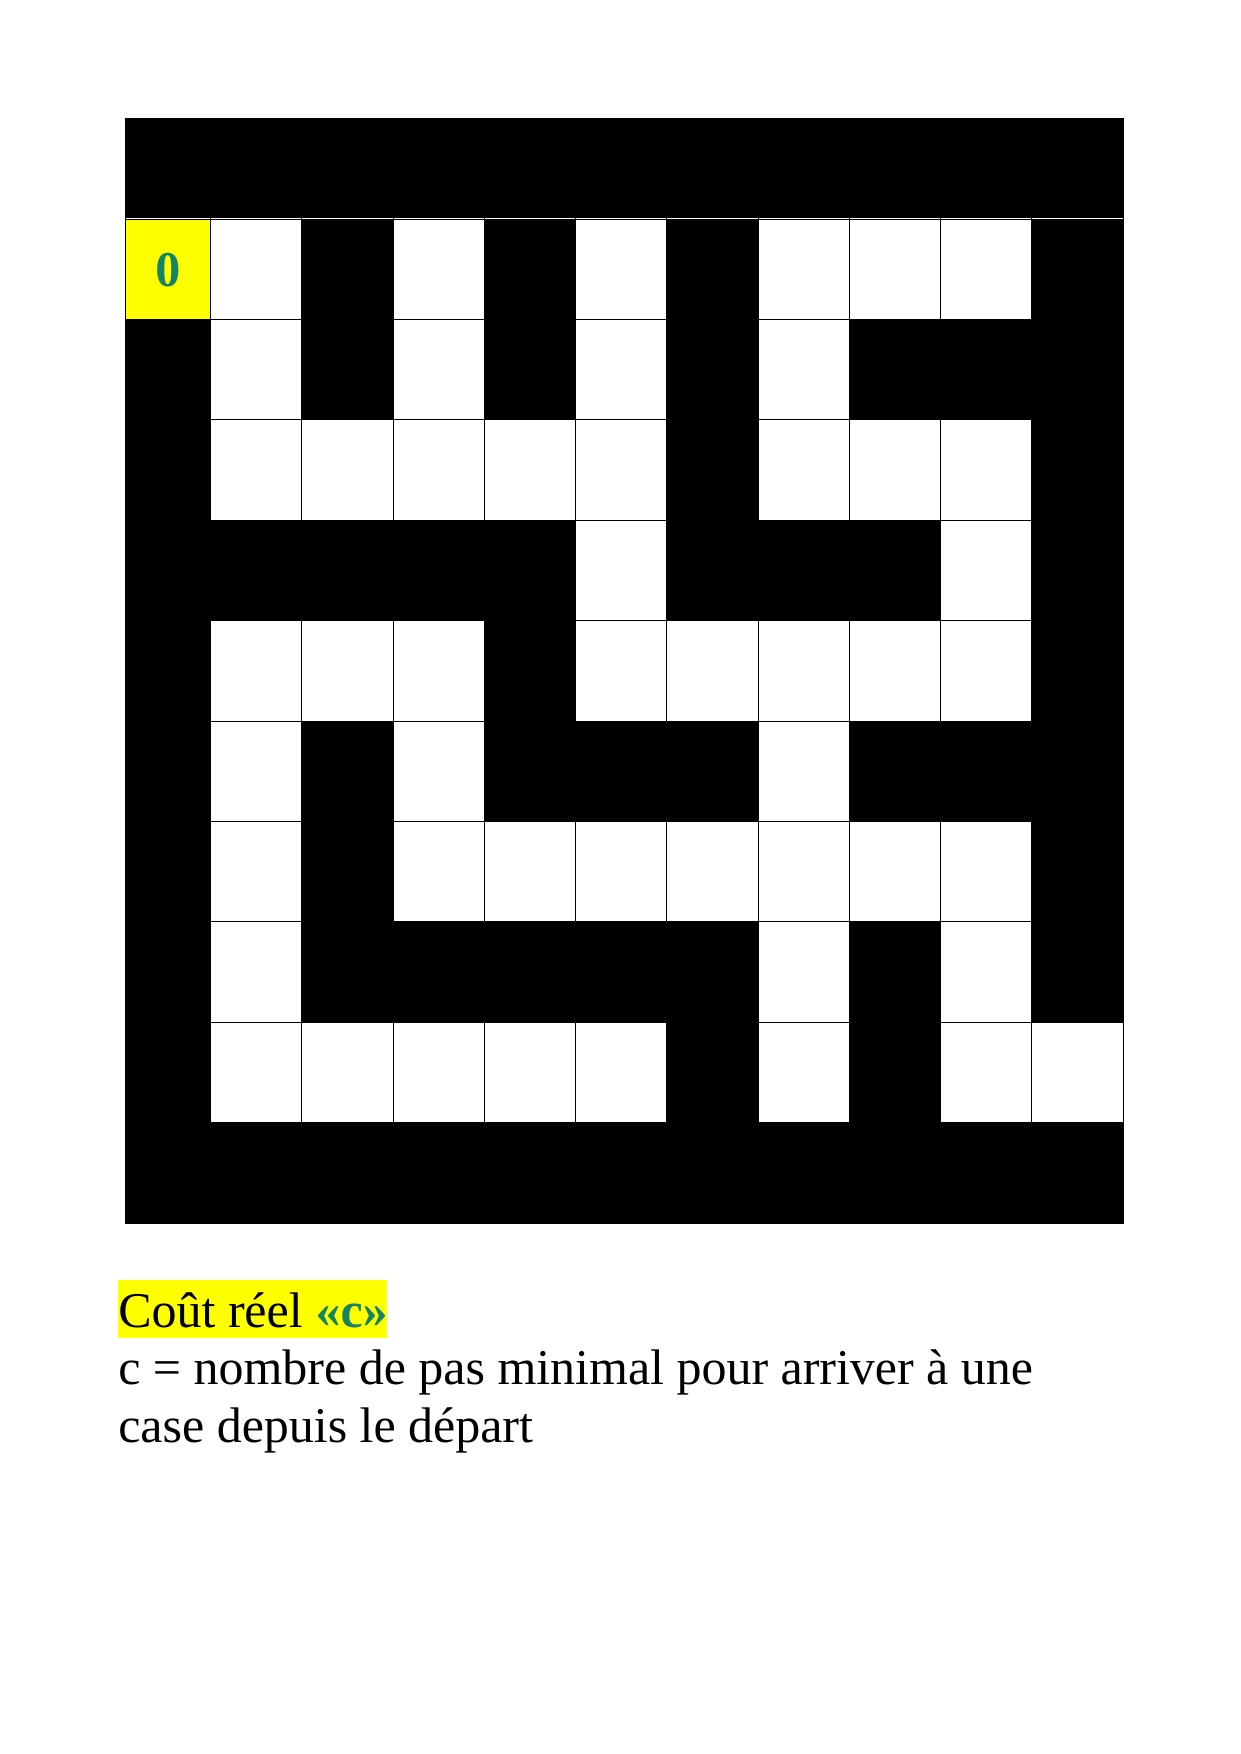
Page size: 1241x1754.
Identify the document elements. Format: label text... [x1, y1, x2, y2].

table_cell [126, 621, 210, 721]
table_cell [302, 722, 393, 821]
table_cell [667, 621, 758, 721]
table_cell [394, 722, 484, 821]
table_cell [302, 521, 393, 620]
table_cell [394, 320, 484, 419]
table_cell [211, 621, 301, 721]
table_cell [485, 922, 575, 1022]
table_cell [485, 822, 575, 921]
table_cell [126, 822, 210, 921]
table_cell [576, 521, 666, 620]
table_cell [576, 1023, 666, 1122]
table_cell [667, 521, 758, 620]
table_cell [485, 621, 575, 721]
table_cell [302, 621, 393, 721]
table_cell [302, 320, 393, 419]
table_cell [211, 521, 301, 620]
table_cell [1032, 320, 1123, 419]
table_cell [941, 320, 1031, 419]
table_header [394, 119, 484, 218]
table_cell [941, 1123, 1031, 1223]
table_cell [302, 220, 393, 319]
table_cell [126, 320, 210, 419]
table_cell [850, 420, 940, 520]
table_cell [759, 922, 849, 1022]
table_header [850, 119, 940, 218]
table_cell [941, 822, 1031, 921]
table_cell 0 [126, 220, 210, 319]
table_cell [941, 420, 1031, 520]
table_cell [394, 420, 484, 520]
table_cell [302, 922, 393, 1022]
table_cell [850, 1123, 940, 1223]
table_cell [941, 922, 1031, 1022]
table_cell [576, 822, 666, 921]
table_cell [485, 320, 575, 419]
table_cell [941, 1023, 1031, 1122]
table_cell [211, 822, 301, 921]
table_cell [126, 1023, 210, 1122]
table_cell [576, 320, 666, 419]
table_cell [211, 722, 301, 821]
table_cell [667, 420, 758, 520]
table_header [576, 119, 666, 218]
table_header [302, 119, 393, 218]
table_header [211, 119, 301, 218]
table_cell [850, 320, 940, 419]
table_cell [485, 220, 575, 319]
table_cell [485, 420, 575, 520]
table_cell [1032, 722, 1123, 821]
table_cell [850, 922, 940, 1022]
table_cell [759, 521, 849, 620]
text Coût réel «c» [118, 1280, 1122, 1338]
table_cell [667, 1123, 758, 1223]
table_cell [576, 420, 666, 520]
table_cell [126, 420, 210, 520]
table_cell [667, 320, 758, 419]
table_cell [394, 922, 484, 1022]
table_header [759, 119, 849, 218]
table_cell [394, 1123, 484, 1223]
table_cell [667, 220, 758, 319]
table_cell [850, 1023, 940, 1122]
table_cell [211, 1023, 301, 1122]
table_cell [394, 521, 484, 620]
table_cell [485, 722, 575, 821]
table_cell [485, 1123, 575, 1223]
table_header [667, 119, 758, 218]
table_cell [126, 521, 210, 620]
table_header [485, 119, 575, 218]
table_cell [485, 521, 575, 620]
table_cell [1032, 521, 1123, 620]
table_cell [759, 320, 849, 419]
table_cell [759, 420, 849, 520]
table_cell [302, 1023, 393, 1122]
table_cell [576, 922, 666, 1022]
table_cell [667, 822, 758, 921]
table_cell [211, 320, 301, 419]
table_cell [850, 621, 940, 721]
table_cell [759, 822, 849, 921]
table_cell [302, 420, 393, 520]
table_cell [211, 1123, 301, 1223]
table_cell [850, 220, 940, 319]
text c = nombre de pas minimal pour arriver à une case depuis le départ [118, 1338, 1122, 1453]
table_cell [759, 220, 849, 319]
table_cell [667, 1023, 758, 1122]
table_cell [1032, 220, 1123, 319]
table_cell [850, 521, 940, 620]
table_cell [1032, 420, 1123, 520]
table_cell [759, 621, 849, 721]
table_cell [576, 722, 666, 821]
table_cell [850, 822, 940, 921]
table_cell [394, 1023, 484, 1122]
table_cell [394, 220, 484, 319]
table_cell [759, 722, 849, 821]
table_header [126, 119, 210, 218]
table_cell [211, 420, 301, 520]
table_cell [1032, 822, 1123, 921]
table_cell [667, 722, 758, 821]
table_cell [576, 621, 666, 721]
table_cell [941, 220, 1031, 319]
table_header [1032, 119, 1123, 218]
table_cell [1032, 1123, 1123, 1223]
table_cell [1032, 621, 1123, 721]
table_cell [485, 1023, 575, 1122]
table_cell [667, 922, 758, 1022]
table_cell [394, 822, 484, 921]
table_cell [126, 1123, 210, 1223]
table_cell [850, 722, 940, 821]
table_cell [302, 822, 393, 921]
table_cell [211, 922, 301, 1022]
table_cell [576, 220, 666, 319]
table_cell [941, 621, 1031, 721]
table_cell [302, 1123, 393, 1223]
table_cell [941, 722, 1031, 821]
table_cell [211, 220, 301, 319]
table_cell [576, 1123, 666, 1223]
table_cell [126, 922, 210, 1022]
table_cell [941, 521, 1031, 620]
table_cell [759, 1123, 849, 1223]
table_header [941, 119, 1031, 218]
table_cell [126, 722, 210, 821]
table_cell [394, 621, 484, 721]
table_cell [1032, 922, 1123, 1022]
table_cell [1032, 1023, 1123, 1122]
table_cell [759, 1023, 849, 1122]
